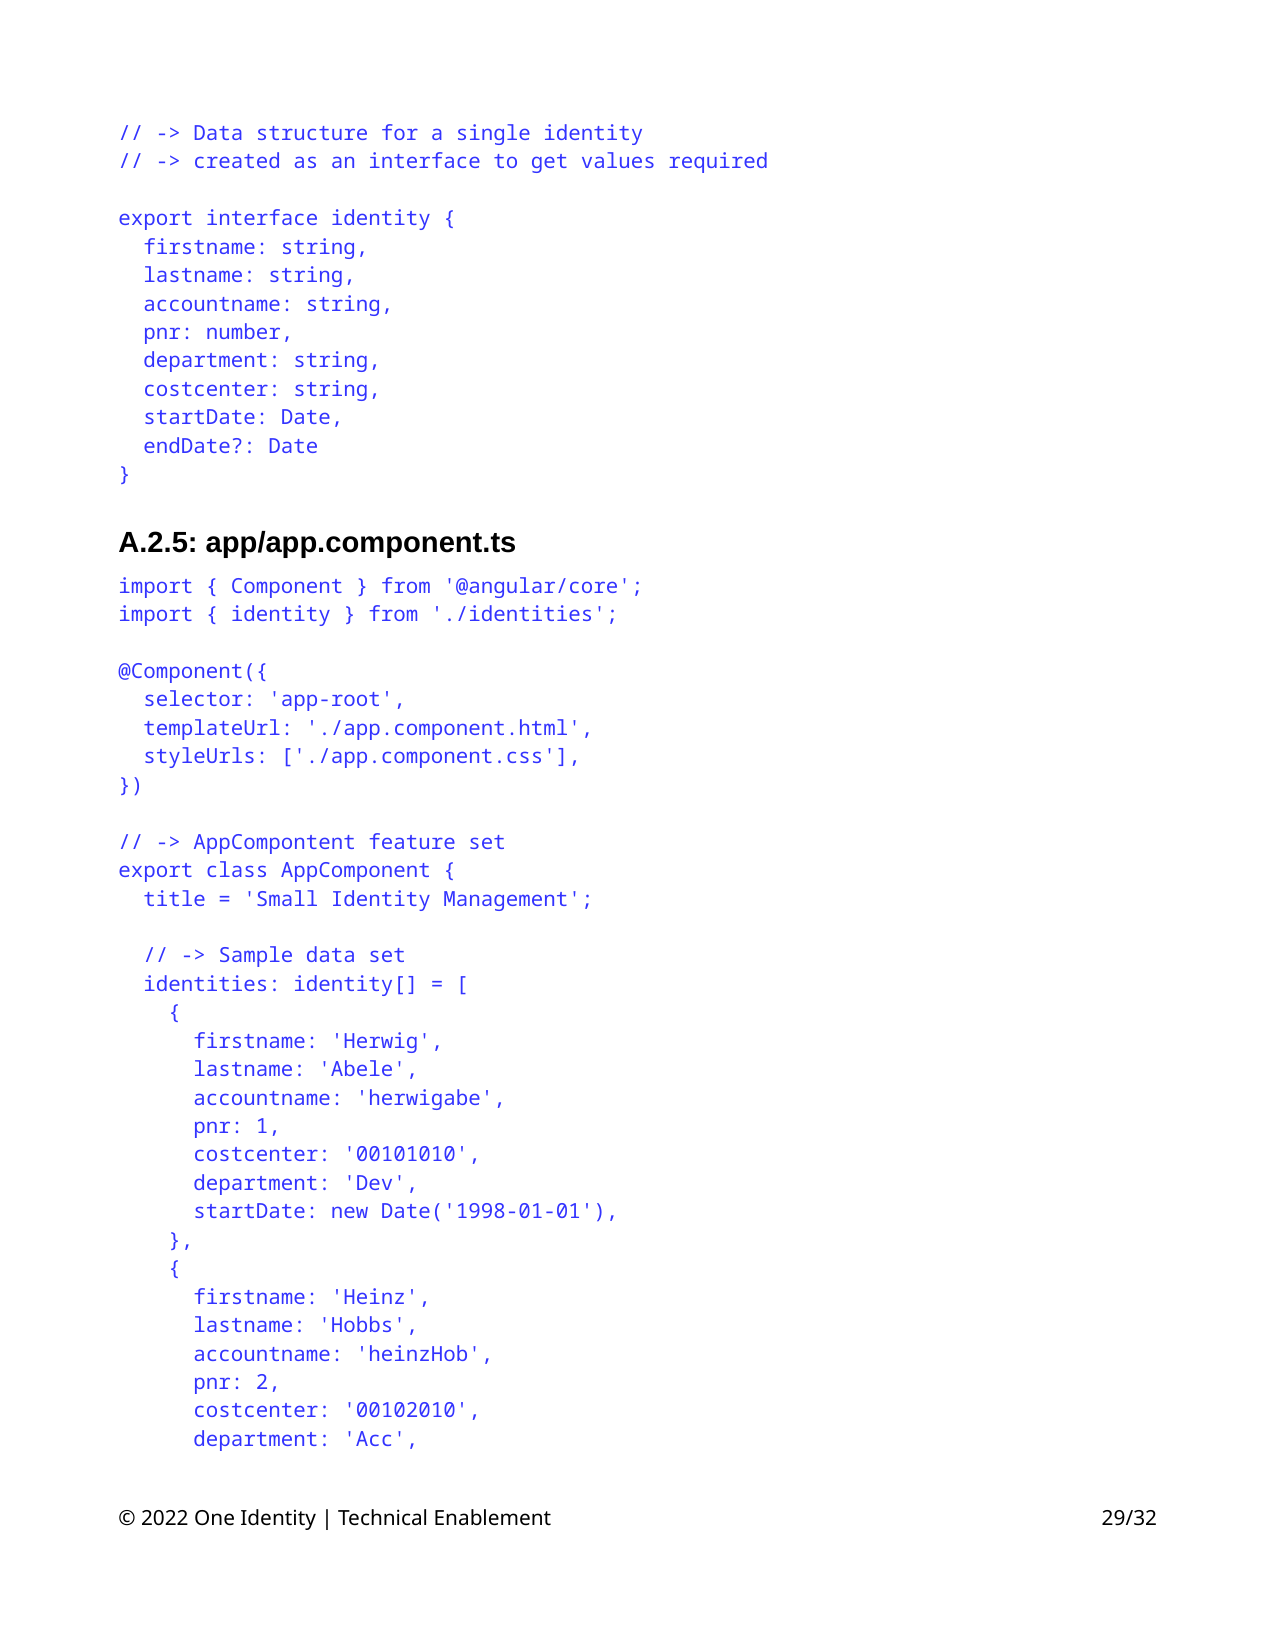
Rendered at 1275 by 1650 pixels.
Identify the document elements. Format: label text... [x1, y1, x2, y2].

text } [118, 459, 1157, 488]
text pnr: number, [118, 317, 1157, 346]
text lastname: 'Abele', [118, 1054, 1157, 1083]
text startDate: new Date('1998-01-01'), [118, 1196, 1157, 1225]
text department: 'Acc', [118, 1424, 1157, 1452]
text accountname: 'heinzHob', [118, 1339, 1157, 1367]
text costcenter: '00102010', [118, 1396, 1157, 1424]
text export class AppComponent { [118, 855, 1157, 884]
text costcenter: '00101010', [118, 1139, 1157, 1168]
text department: 'Dev', [118, 1168, 1157, 1196]
subtitle A.2.5: app/app.component.ts [118, 525, 1157, 559]
text { [118, 1253, 1157, 1282]
text templateUrl: './app.component.html', [118, 713, 1157, 741]
text import { identity } from './identities'; [118, 599, 1157, 628]
text // -> Sample data set [118, 941, 1157, 969]
text styleUrls: ['./app.component.css'], [118, 741, 1157, 770]
text firstname: 'Heinz', [118, 1282, 1157, 1310]
text title = 'Small Identity Management'; [118, 884, 1157, 912]
text // -> created as an interface to get values required [118, 147, 1157, 175]
text }, [118, 1225, 1157, 1253]
text accountname: 'herwigabe', [118, 1083, 1157, 1111]
text // -> Data structure for a single identity [118, 118, 1157, 147]
text costcenter: string, [118, 374, 1157, 402]
text @Component({ [118, 656, 1157, 684]
text lastname: string, [118, 260, 1157, 289]
text startDate: Date, [118, 402, 1157, 431]
text import { Component } from '@angular/core'; [118, 571, 1157, 599]
text department: string, [118, 346, 1157, 374]
text export interface identity { [118, 203, 1157, 232]
text identities: identity[] = [ [118, 969, 1157, 997]
text selector: 'app-root', [118, 684, 1157, 713]
text { [118, 997, 1157, 1026]
text // -> AppCompontent feature set [118, 827, 1157, 855]
text firstname: string, [118, 232, 1157, 260]
text endDate?: Date [118, 431, 1157, 459]
text accountname: string, [118, 289, 1157, 317]
text pnr: 1, [118, 1111, 1157, 1139]
text firstname: 'Herwig', [118, 1026, 1157, 1054]
text }) [118, 770, 1157, 798]
text lastname: 'Hobbs', [118, 1310, 1157, 1339]
text pnr: 2, [118, 1367, 1157, 1396]
